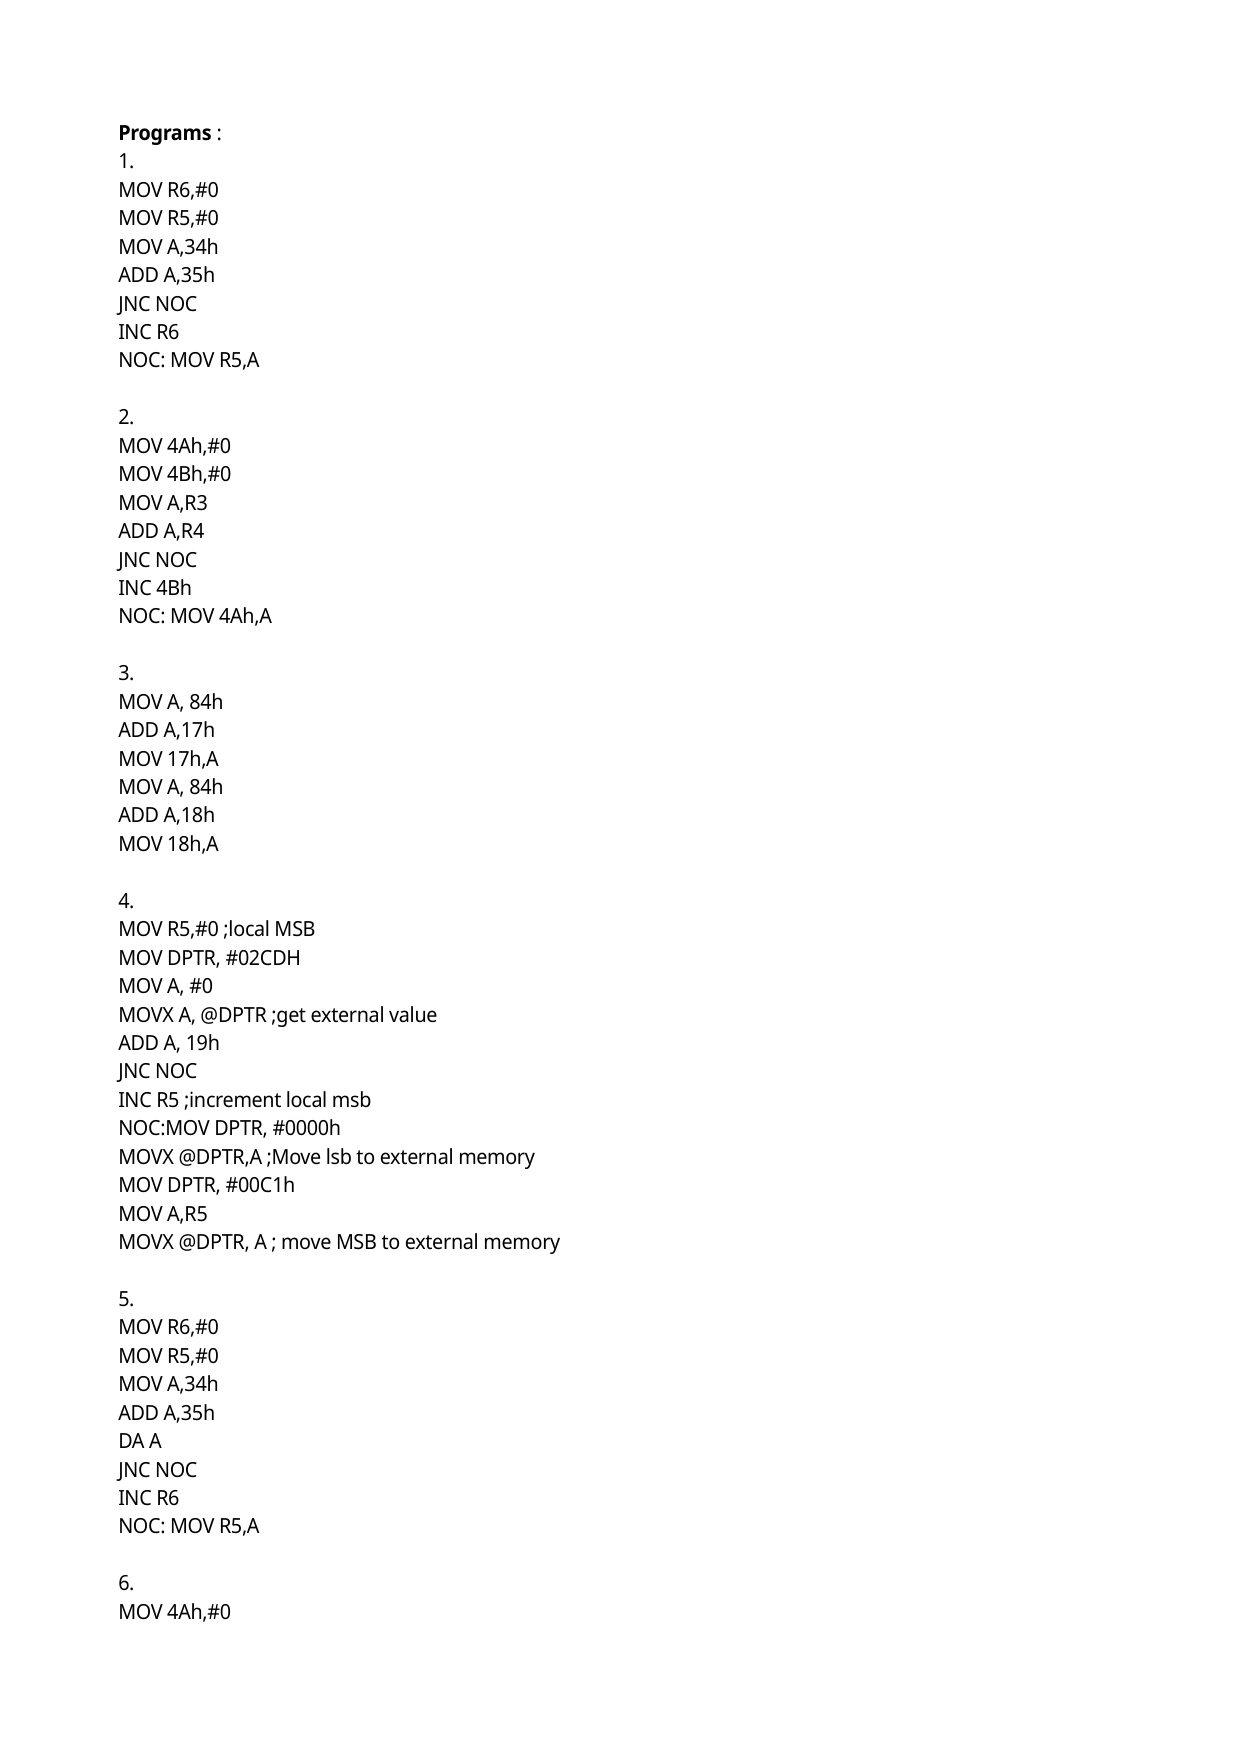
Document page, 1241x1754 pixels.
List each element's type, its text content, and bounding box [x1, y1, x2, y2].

text MOVX A, @DPTR ;get external value [118, 1000, 1122, 1028]
text JNC NOC [118, 545, 1122, 573]
text ADD A,35h [118, 1398, 1122, 1426]
text ADD A,18h [118, 801, 1122, 829]
text 1. [118, 147, 1122, 175]
text MOV 4Ah,#0 [118, 1597, 1122, 1625]
text JNC NOC [118, 1455, 1122, 1483]
text NOC: MOV 4Ah,A [118, 602, 1122, 630]
text MOV R6,#0 [118, 175, 1122, 203]
text ADD A,17h [118, 715, 1122, 744]
text MOV A,R5 [118, 1199, 1122, 1227]
text 6. [118, 1568, 1122, 1597]
text MOV R5,#0 ;local MSB [118, 914, 1122, 943]
text INC R6 [118, 1483, 1122, 1512]
text MOV R5,#0 [118, 203, 1122, 232]
text INC R6 [118, 317, 1122, 346]
text MOVX @DPTR, A ; move MSB to external memory [118, 1227, 1122, 1256]
text MOV A, 84h [118, 687, 1122, 715]
text MOV 18h,A [118, 829, 1122, 857]
text ADD A, 19h [118, 1028, 1122, 1057]
text 3. [118, 658, 1122, 687]
text NOC: MOV R5,A [118, 346, 1122, 374]
text JNC NOC [118, 1057, 1122, 1085]
text MOV DPTR, #02CDH [118, 943, 1122, 971]
text MOV 4Ah,#0 [118, 431, 1122, 459]
text INC R5 ;increment local msb [118, 1085, 1122, 1113]
text INC 4Bh [118, 573, 1122, 602]
text 2. [118, 402, 1122, 431]
text JNC NOC [118, 289, 1122, 317]
text 4. [118, 886, 1122, 914]
text MOVX @DPTR,A ;Move lsb to external memory [118, 1142, 1122, 1170]
text MOV R6,#0 [118, 1312, 1122, 1341]
text NOC: MOV R5,A [118, 1512, 1122, 1540]
text MOV A,34h [118, 1369, 1122, 1398]
text ADD A,35h [118, 260, 1122, 289]
text MOV A,34h [118, 232, 1122, 260]
text MOV A,R3 [118, 488, 1122, 516]
text DA A [118, 1426, 1122, 1455]
text 5. [118, 1284, 1122, 1312]
text MOV 4Bh,#0 [118, 459, 1122, 488]
text MOV A, 84h [118, 772, 1122, 801]
text MOV DPTR, #00C1h [118, 1170, 1122, 1199]
text NOC:MOV DPTR, #0000h [118, 1113, 1122, 1142]
text MOV 17h,A [118, 744, 1122, 772]
text ADD A,R4 [118, 516, 1122, 545]
text MOV A, #0 [118, 971, 1122, 1000]
text Programs : [118, 118, 1122, 147]
text MOV R5,#0 [118, 1341, 1122, 1369]
